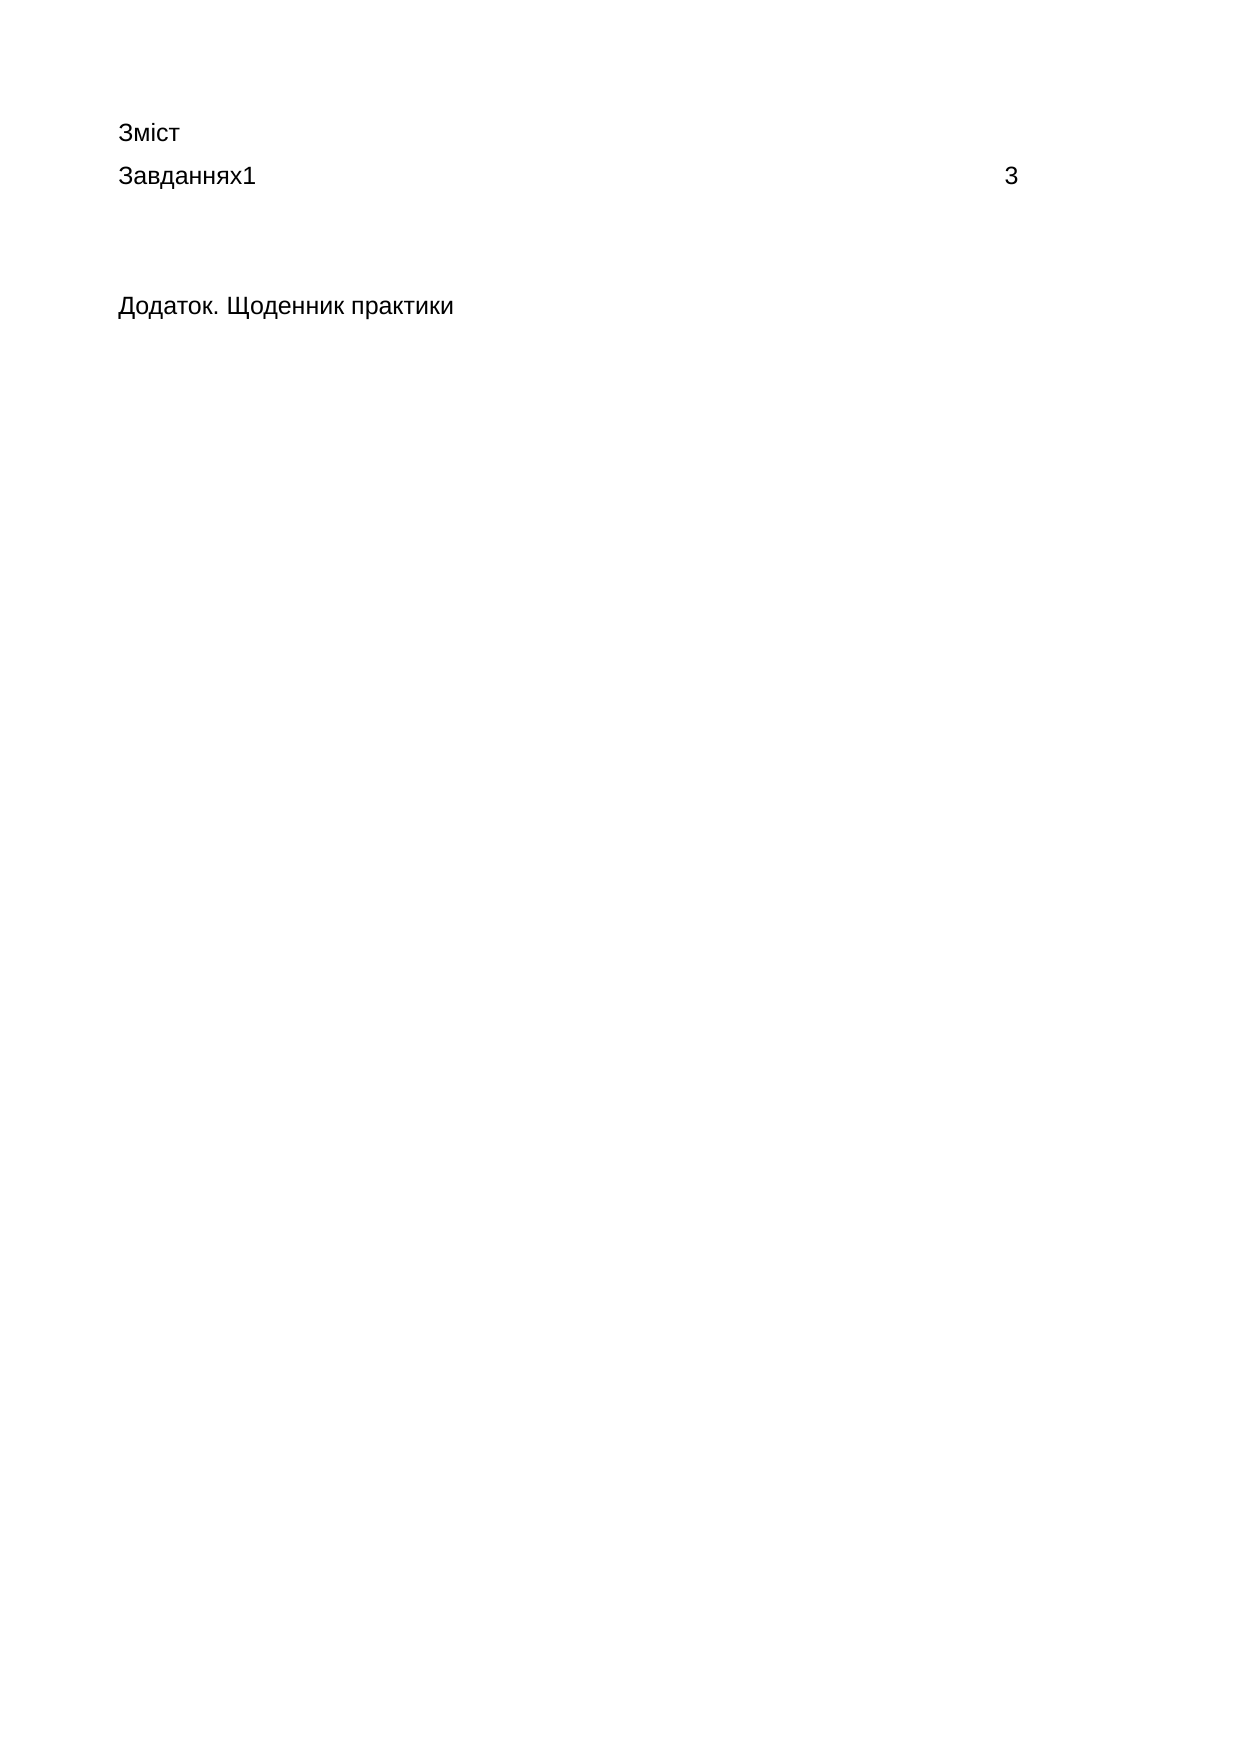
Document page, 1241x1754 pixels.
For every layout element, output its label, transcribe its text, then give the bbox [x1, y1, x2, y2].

text Завданнях1 3 [118, 161, 1122, 190]
text Зміст [118, 118, 1122, 147]
text Додаток. Щоденник практики [118, 291, 1122, 319]
